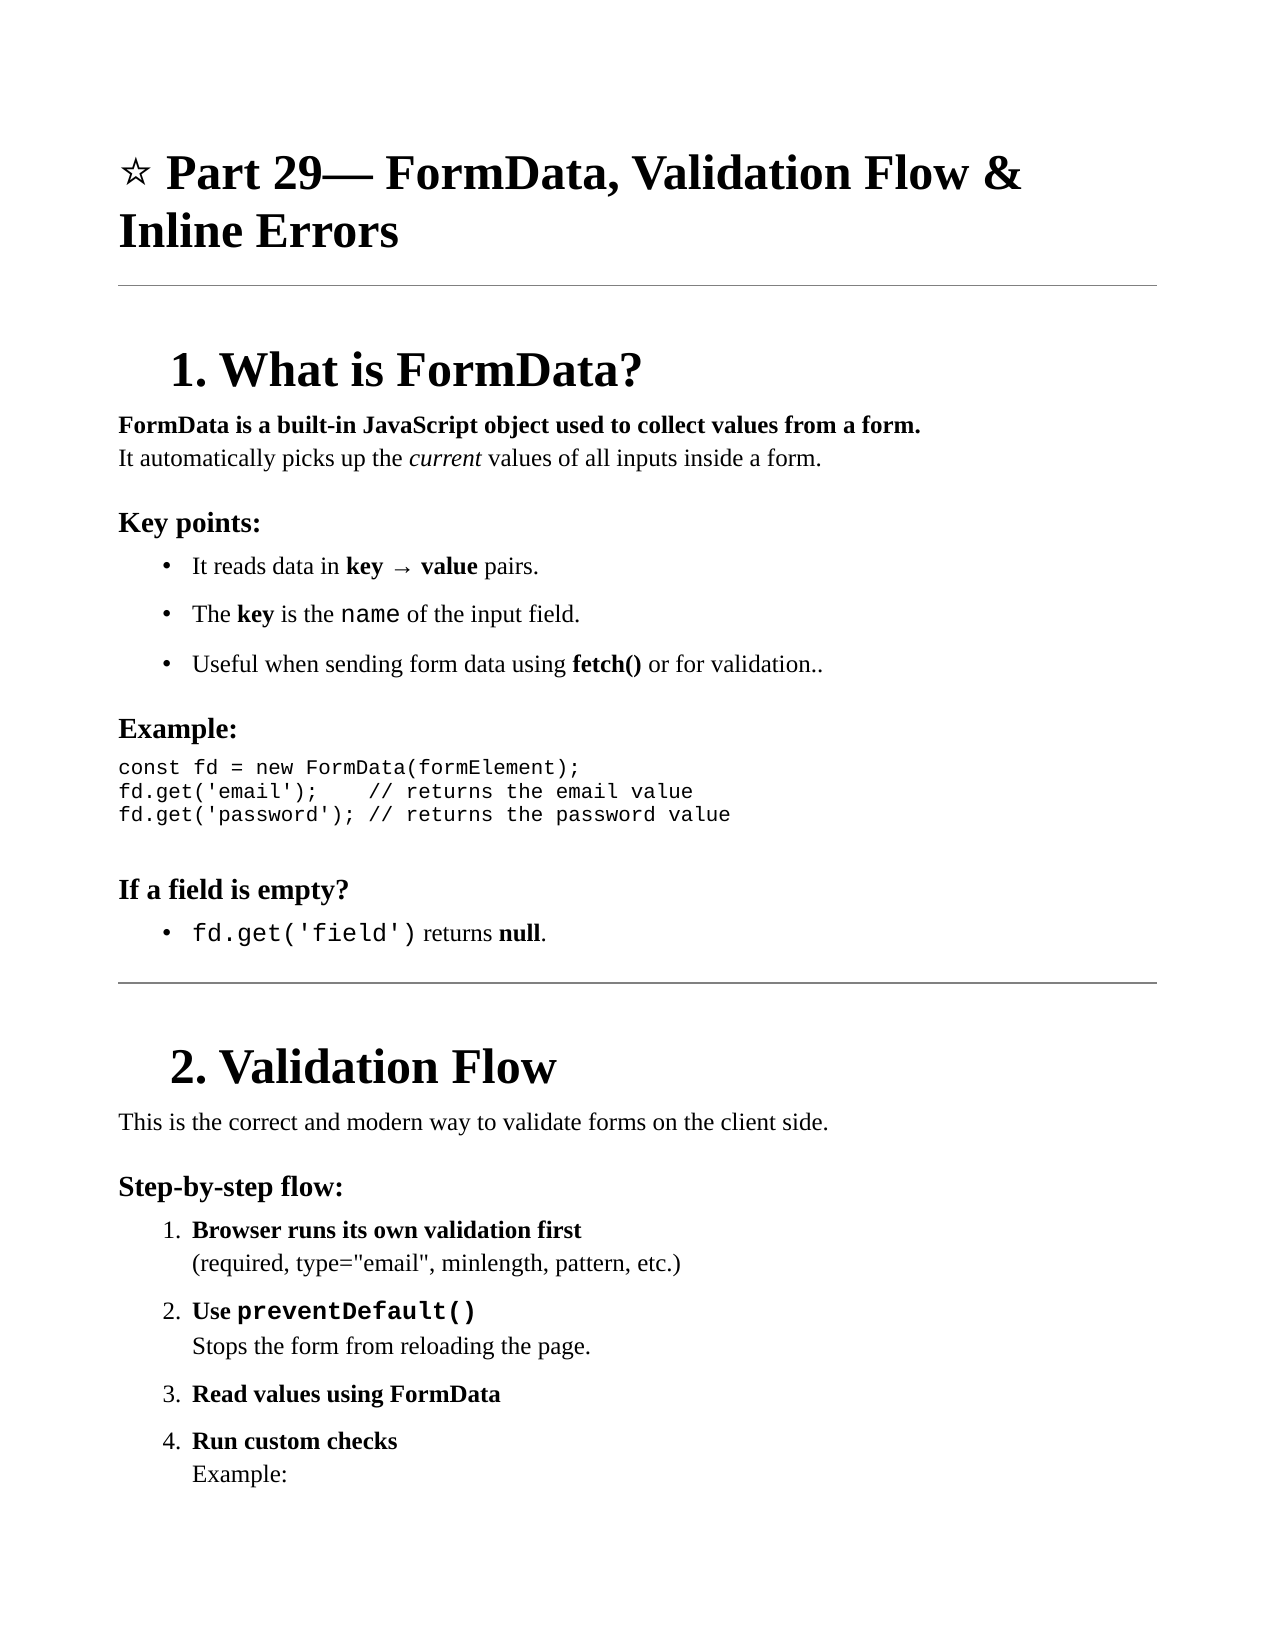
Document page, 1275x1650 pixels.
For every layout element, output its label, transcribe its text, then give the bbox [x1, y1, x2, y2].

subtitle ⭐ Part 29— FormData, Validation Flow & Inline Errors [118, 143, 1157, 258]
list Read values using FormData [162, 1379, 1157, 1408]
subtitle Example: [118, 711, 1157, 744]
subtitle If a field is empty? [118, 872, 1157, 906]
text FormData is a built-in JavaScript object used to collect values from a form. It automatically picks up the current values of all inputs inside a form. [118, 410, 1157, 472]
list Use preventDefault() Stops the form from reloading the page. [162, 1296, 1157, 1360]
text fd.get('email'); // returns the email value [118, 781, 1157, 804]
text const fd = new FormData(formElement); [118, 757, 1157, 781]
text This is the correct and modern way to validate forms on the client side. [118, 1107, 1157, 1136]
subtitle Step-by-step flow: [118, 1169, 1157, 1203]
text fd.get('password'); // returns the password value [118, 804, 1157, 828]
subtitle 📌 2. Validation Flow [118, 1037, 1157, 1095]
subtitle Key points: [118, 505, 1157, 539]
list fd.get('field') returns null. [162, 918, 1157, 949]
list Run custom checks Example: [162, 1426, 1157, 1488]
list Browser runs its own validation first (required, type="email", minlength, pattern, etc.) [162, 1216, 1157, 1277]
list The key is the name of the input field. [162, 599, 1157, 629]
list Useful when sending form data using fetch() or for validation.. [162, 649, 1157, 677]
list It reads data in key → value pairs. [162, 551, 1157, 580]
subtitle 📌 1. What is FormData? [118, 340, 1157, 397]
